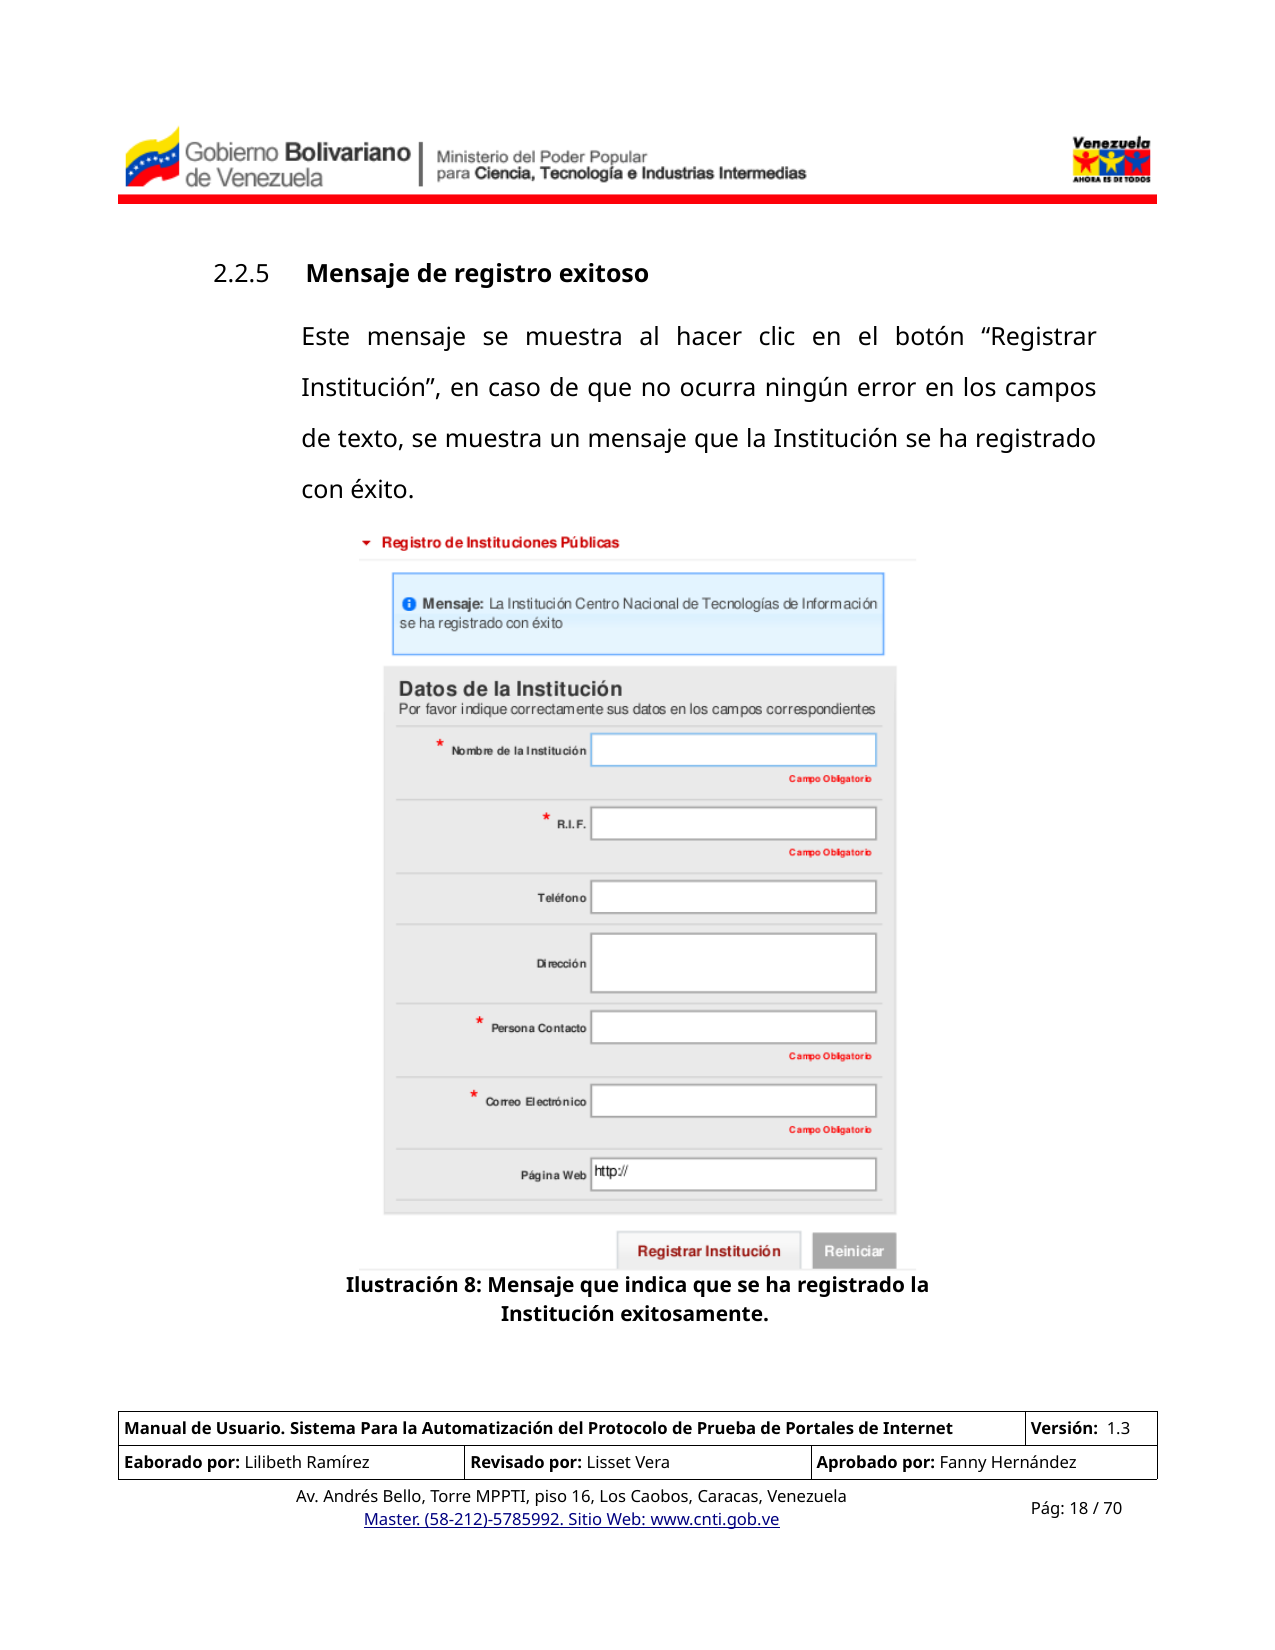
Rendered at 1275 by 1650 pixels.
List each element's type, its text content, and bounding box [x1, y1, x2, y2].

text Este mensaje se muestra al hacer clic en el botón “Registrar Institución”, en caso de que no ocurra ningún error en los campos de texto, se muestra un mensaje que la Institución se ha registrado con éxito. [301, 318, 1098, 505]
picture [118, 118, 1157, 204]
text Ilustración 8: Mensaje que indica que se ha registrado la Institución exitosamente. [305, 535, 970, 1327]
picture [359, 535, 917, 1271]
subtitle Mensaje de registro exitoso [118, 255, 1157, 289]
